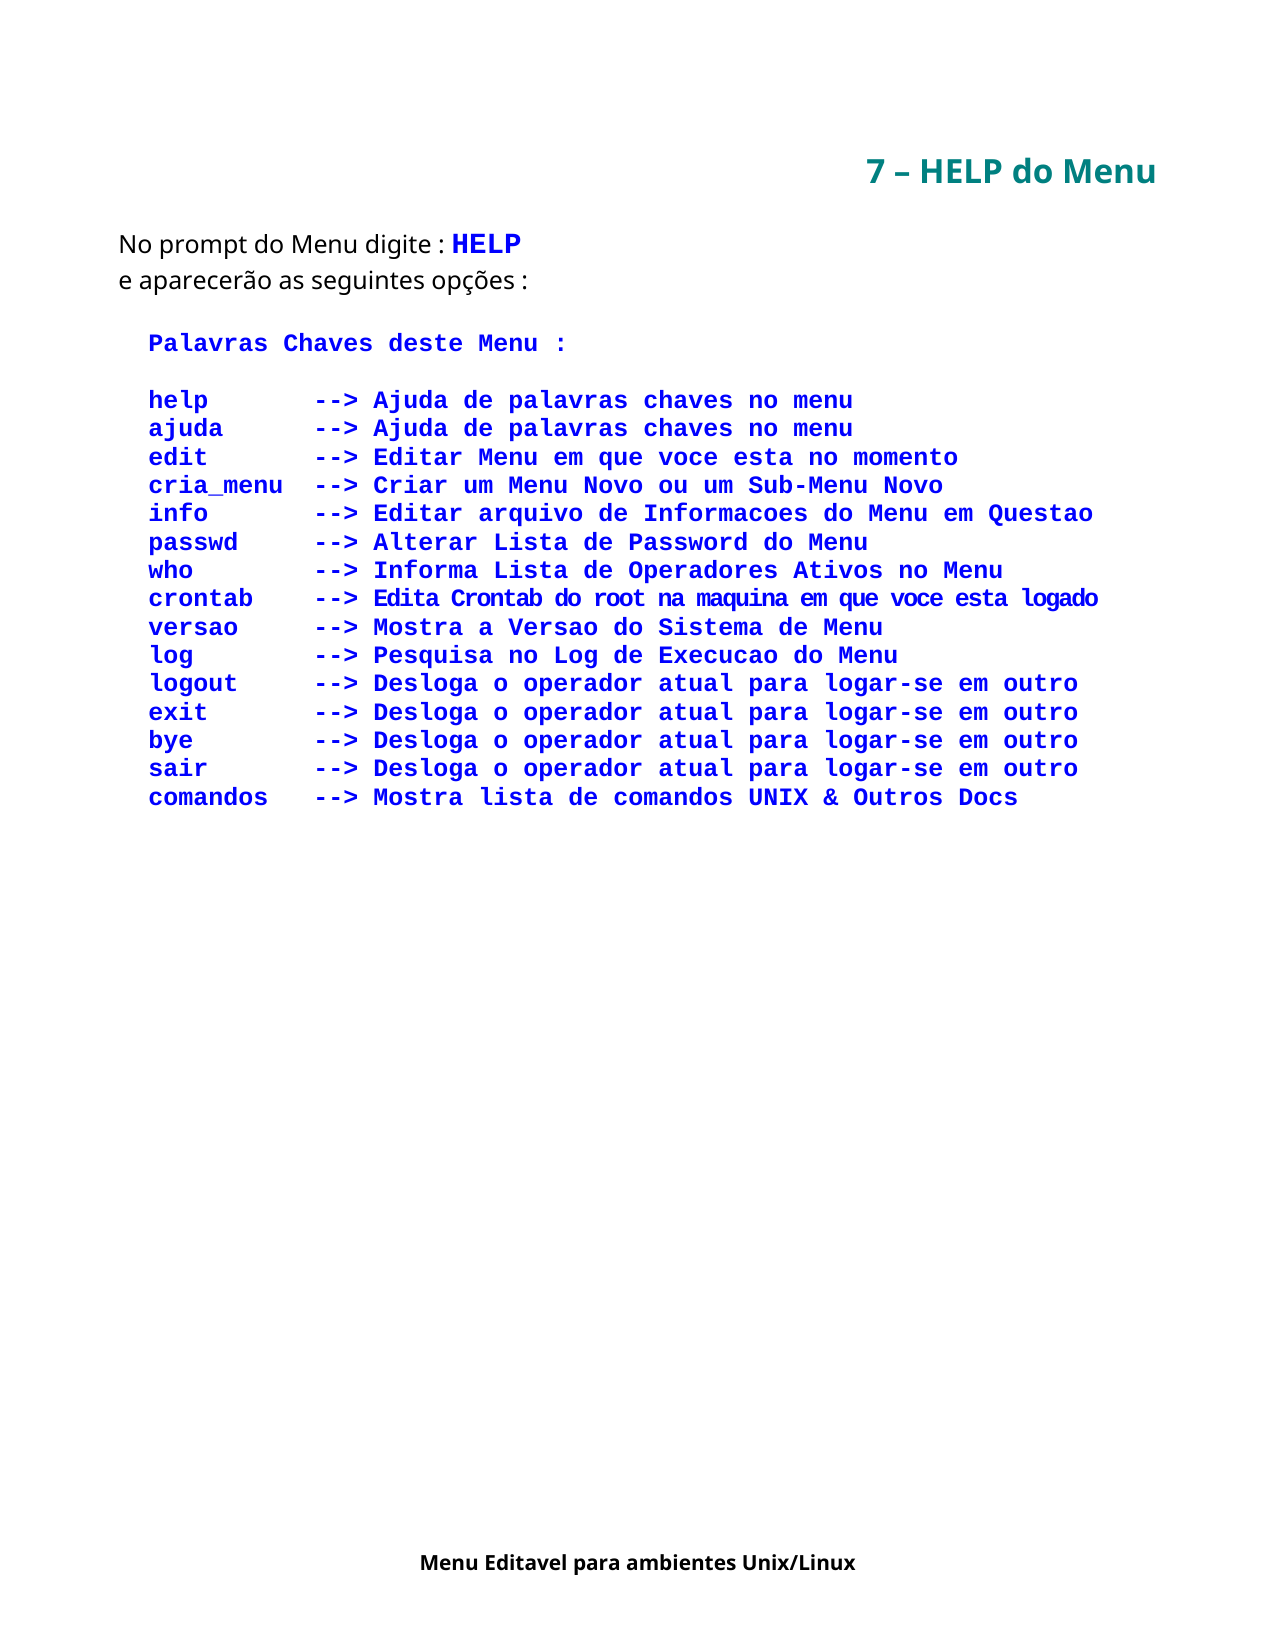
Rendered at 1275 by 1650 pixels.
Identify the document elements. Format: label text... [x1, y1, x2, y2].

text ajuda --> Ajuda de palavras chaves no menu [118, 416, 1157, 444]
text cria_menu --> Criar um Menu Novo ou um Sub-Menu Novo [118, 472, 1157, 501]
text log --> Pesquisa no Log de Execucao do Menu [118, 642, 1157, 671]
text crontab --> Edita Crontab do root na maquina em que voce esta logado [118, 586, 1157, 614]
text versao --> Mostra a Versao do Sistema de Menu [118, 614, 1157, 642]
text comandos --> Mostra lista de comandos UNIX & Outros Docs [118, 784, 1157, 812]
text info --> Editar arquivo de Informacoes do Menu em Questao [118, 501, 1157, 529]
text help --> Ajuda de palavras chaves no menu [118, 387, 1157, 416]
text No prompt do Menu digite : HELP [118, 227, 1157, 263]
text Palavras Chaves deste Menu : [118, 331, 1157, 359]
text edit --> Editar Menu em que voce esta no momento [118, 444, 1157, 472]
text 7 – HELP do Menu [118, 148, 1157, 193]
text who --> Informa Lista de Operadores Ativos no Menu [118, 557, 1157, 586]
text passwd --> Alterar Lista de Password do Menu [118, 529, 1157, 557]
text bye --> Desloga o operador atual para logar-se em outro [118, 727, 1157, 756]
text sair --> Desloga o operador atual para logar-se em outro [118, 756, 1157, 784]
text exit --> Desloga o operador atual para logar-se em outro [118, 699, 1157, 727]
text logout --> Desloga o operador atual para logar-se em outro [118, 671, 1157, 699]
text e aparecerão as seguintes opções : [118, 263, 1157, 297]
